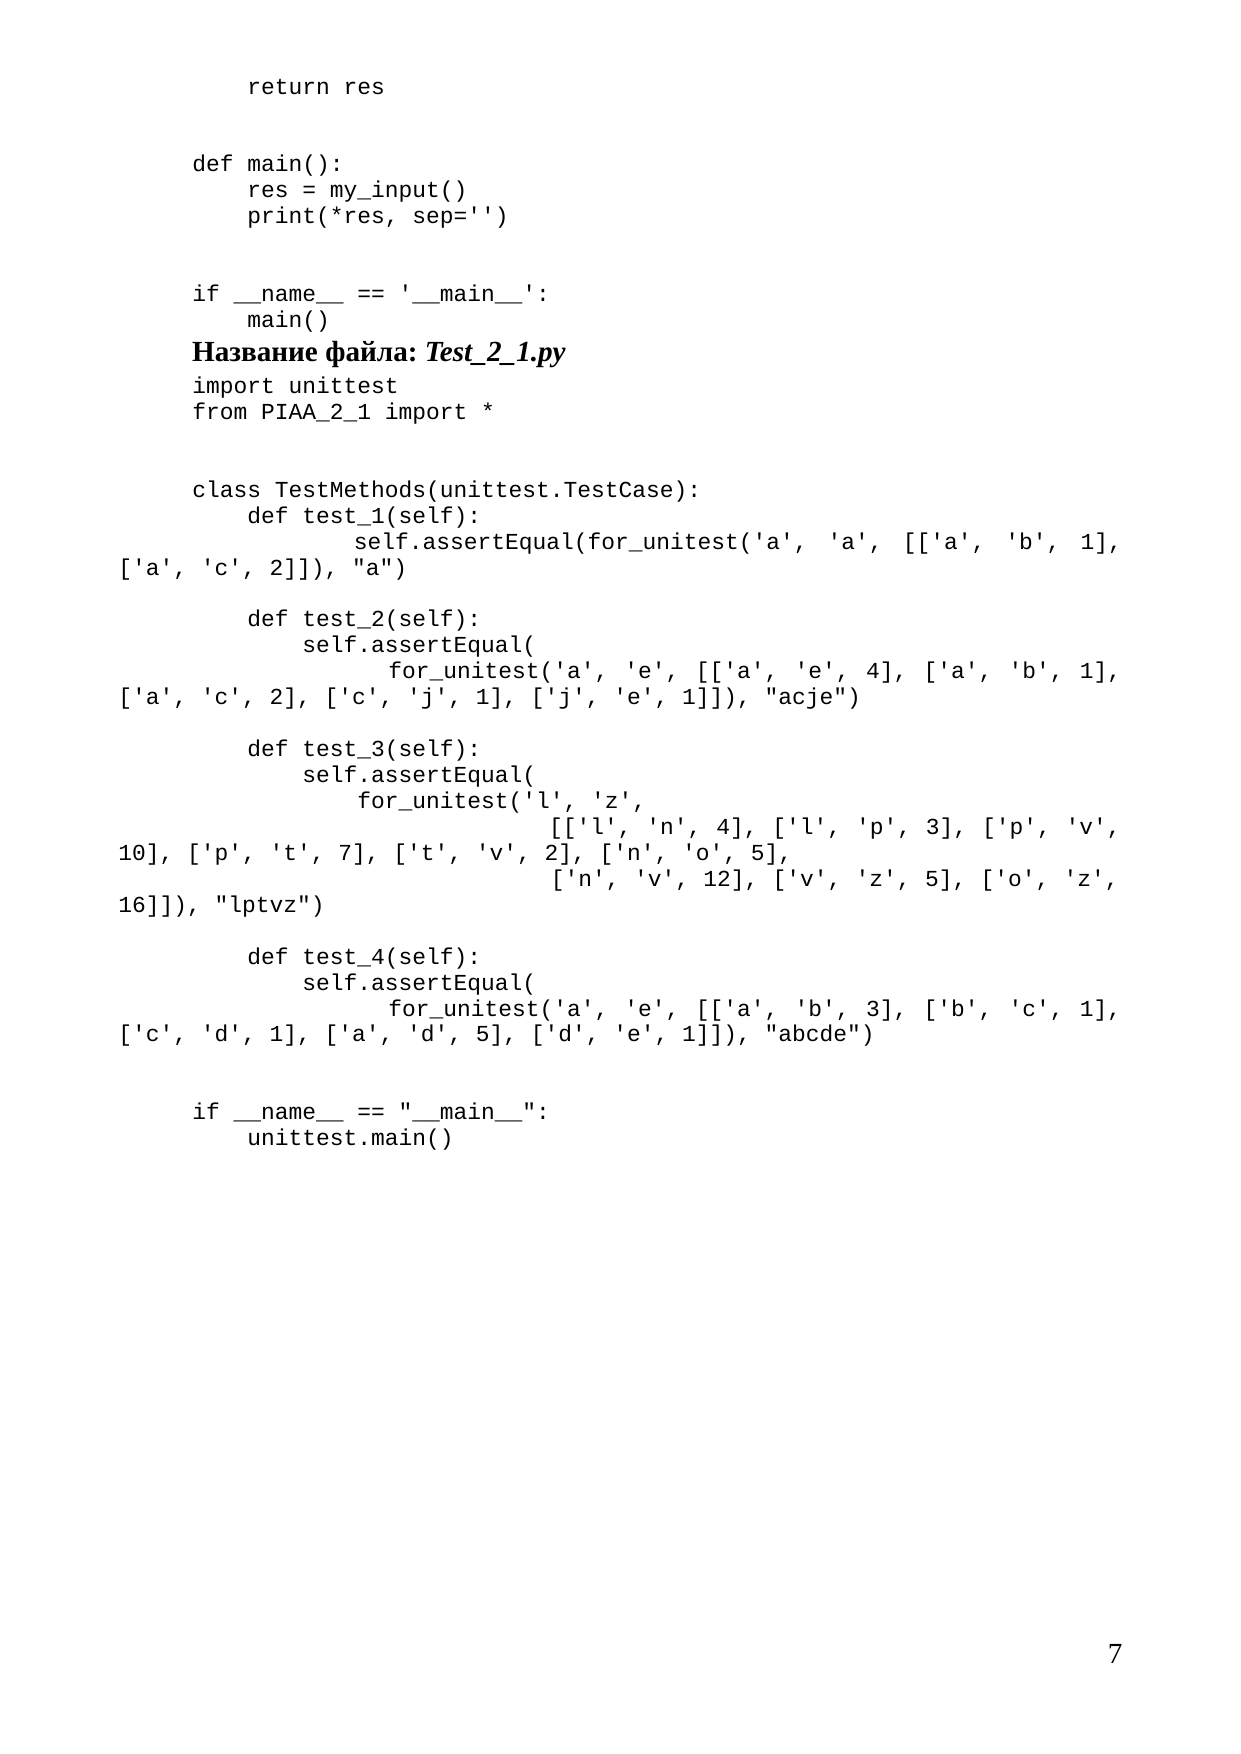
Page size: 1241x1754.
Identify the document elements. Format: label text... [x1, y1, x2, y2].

text if __name__ == '__main__': [118, 282, 1122, 308]
text import unittest [118, 374, 1122, 400]
text class TestMethods(unittest.TestCase): [118, 478, 1122, 504]
text for_unitest('a', 'e', [['a', 'e', 4], ['a', 'b', 1], ['a', 'c', 2], ['c', 'j', 1], ['j', 'e', 1]]), "acje") [118, 660, 1122, 712]
text self.assertEqual(for_unitest('a', 'a', [['a', 'b', 1], ['a', 'c', 2]]), "a") [118, 530, 1122, 582]
text for_unitest('l', 'z', [118, 789, 1122, 815]
text self.assertEqual( [118, 971, 1122, 997]
text ['n', 'v', 12], ['v', 'z', 5], ['o', 'z', 16]]), "lptvz") [118, 867, 1122, 919]
text Название файла: Test_2_1.py [118, 334, 1122, 369]
text self.assertEqual( [118, 763, 1122, 789]
text res = my_input() [118, 179, 1122, 205]
text unittest.main() [118, 1127, 1122, 1152]
text main() [118, 308, 1122, 334]
text def test_4(self): [118, 945, 1122, 971]
text def test_2(self): [118, 608, 1122, 634]
text def test_1(self): [118, 504, 1122, 530]
text from PIAA_2_1 import * [118, 400, 1122, 426]
text self.assertEqual( [118, 634, 1122, 660]
text def main(): [118, 153, 1122, 179]
text [['l', 'n', 4], ['l', 'p', 3], ['p', 'v', 10], ['p', 't', 7], ['t', 'v', 2], ['n', 'o', 5], [118, 815, 1122, 867]
text print(*res, sep='') [118, 205, 1122, 231]
text for_unitest('a', 'e', [['a', 'b', 3], ['b', 'c', 1], ['c', 'd', 1], ['a', 'd', 5], ['d', 'e', 1]]), "abcde") [118, 997, 1122, 1049]
text def test_3(self): [118, 737, 1122, 763]
text if __name__ == "__main__": [118, 1101, 1122, 1127]
text return res [118, 75, 1122, 101]
